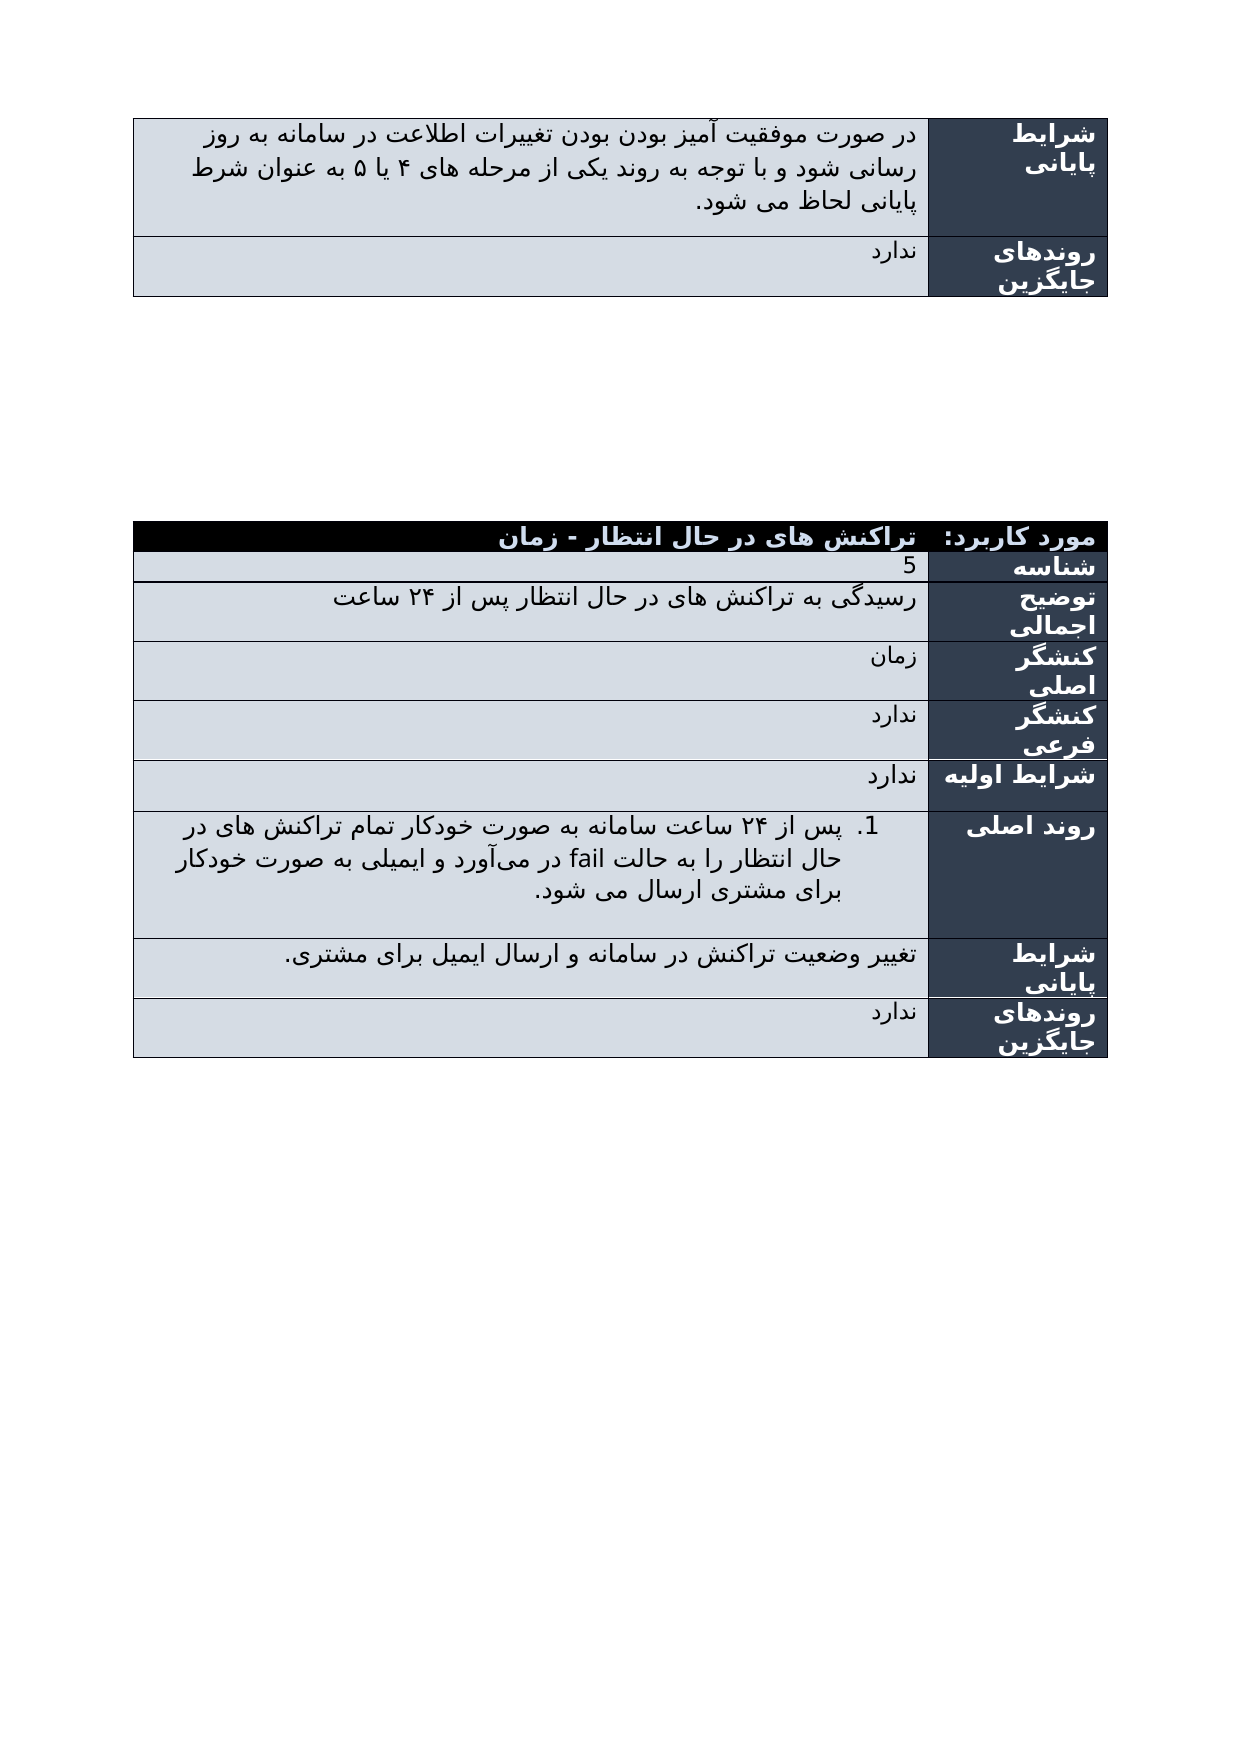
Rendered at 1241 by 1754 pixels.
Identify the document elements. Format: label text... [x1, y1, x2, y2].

table_cell شرایط اولیه [929, 761, 1107, 811]
table_header مورد کاربرد: تراکنش های در حال انتظار - زمان [134, 522, 1107, 551]
table_cell روند اصلی [929, 812, 1107, 938]
table_cell شرایط پایانی [929, 119, 1107, 236]
table_cell شناسه [929, 552, 1107, 581]
table_cell روندهای جایگزین [929, 237, 1107, 296]
table_cell پس از ۲۴ ساعت سامانه به صورت خودکار تمام تراکنش های در حال انتظار را به حالت fail در می‌آورد و ایمیلی به صورت خودکار برای مشتری ارسال می شود. [134, 812, 928, 938]
table_cell ندارد [134, 701, 928, 759]
table_cell ندارد [134, 237, 928, 296]
table_cell ندارد [134, 999, 928, 1057]
table_cell رسیدگی به تراکنش های در حال انتظار پس از ۲۴ ساعت [134, 583, 928, 641]
table_cell کنشگر فرعی [929, 701, 1107, 759]
table_cell کنشگر اصلی [929, 642, 1107, 700]
table_cell روندهای جایگزین [929, 999, 1107, 1057]
table_cell در صورت موفقیت آمیز بودن بودن تغییرات اطلاعت در سامانه به روز رسانی شود و با توجه به روند یکی از مرحله های ۴ یا ۵ به عنوان شرط پایانی لحاظ می شود. [134, 119, 928, 236]
table_cell شرایط پایانی [929, 939, 1107, 997]
table_cell 5 [134, 552, 928, 581]
table_cell تغییر وضعیت تراکنش در سامانه و ارسال ایمیل برای مشتری. [134, 939, 928, 997]
table_cell ندارد [134, 761, 928, 811]
table_cell توضیح اجمالی [929, 583, 1107, 641]
table_cell زمان [134, 642, 928, 700]
